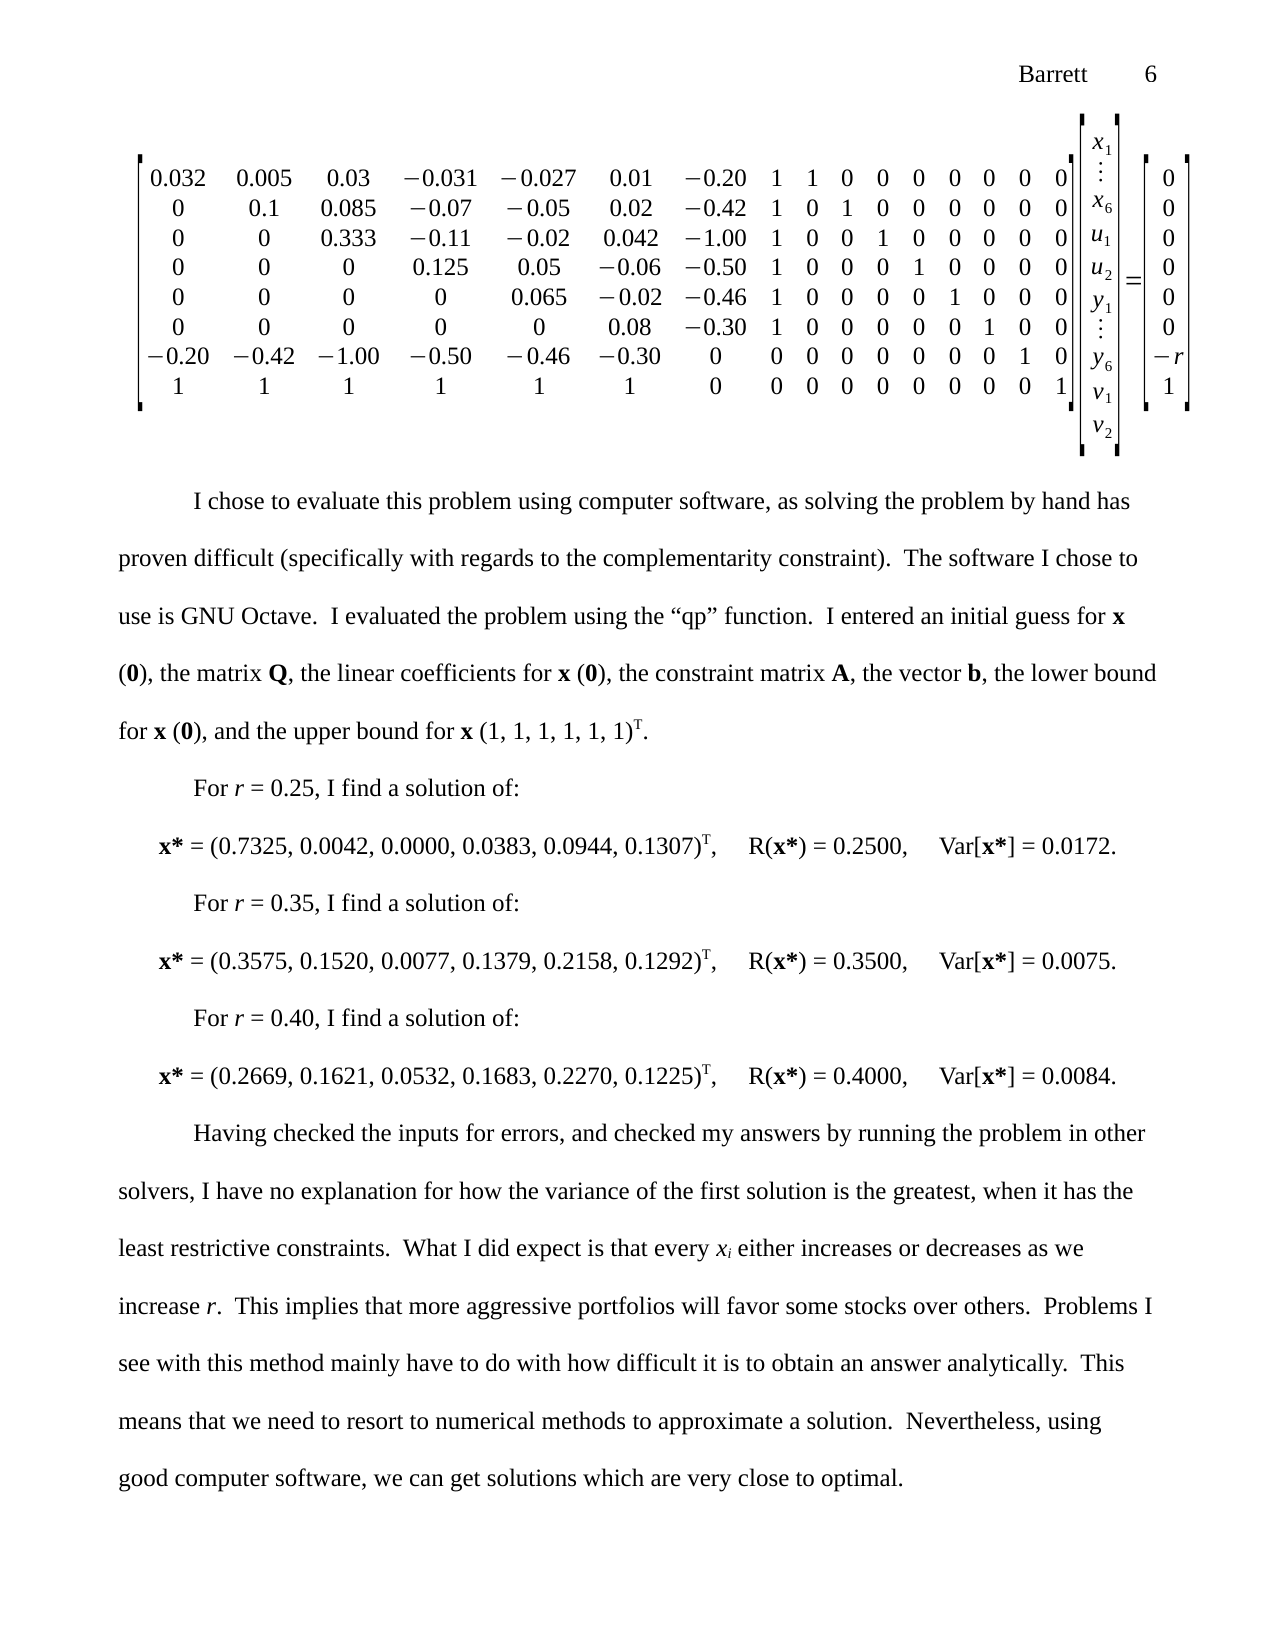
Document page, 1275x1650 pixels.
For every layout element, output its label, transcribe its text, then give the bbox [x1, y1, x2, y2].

text For r = 0.25, I find a solution of: [118, 773, 1157, 802]
text x* = (0.7325, 0.0042, 0.0000, 0.0383, 0.0944, 0.1307)T, R(x*) = 0.2500, Var[x*] = 0.0172. [118, 831, 1157, 859]
text For r = 0.35, I find a solution of: [118, 888, 1157, 917]
text For r = 0.40, I find a solution of: [118, 1003, 1157, 1032]
text Having checked the inputs for errors, and checked my answers by running the problem in other solvers, I have no explanation for how the variance of the first solution is the greatest, when it has the least restrictive constraints. What I did expect is that every xi either increases or decreases as we increase r. This implies that more aggressive portfolios will favor some stocks over others. Problems I see with this method mainly have to do with how difficult it is to obtain an answer analytically. This means that we need to resort to numerical methods to approximate a solution. Nevertheless, using good computer software, we can get solutions which are very close to optimal. [118, 1118, 1157, 1492]
text x* = (0.3575, 0.1520, 0.0077, 0.1379, 0.2158, 0.1292)T, R(x*) = 0.3500, Var[x*] = 0.0075. [118, 946, 1157, 974]
text x* = (0.2669, 0.1621, 0.0532, 0.1683, 0.2270, 0.1225)T, R(x*) = 0.4000, Var[x*] = 0.0084. [118, 1061, 1157, 1089]
text I chose to evaluate this problem using computer software, as solving the problem by hand has proven difficult (specifically with regards to the complementarity constraint). The software I chose to use is GNU Octave. I evaluated the problem using the “qp” function. I entered an initial guess for x (0), the matrix Q, the linear coefficients for x (0), the constraint matrix A, the vector b, the lower bound for x (0), and the upper bound for x (1, 1, 1, 1, 1, 1)T. [118, 486, 1157, 744]
